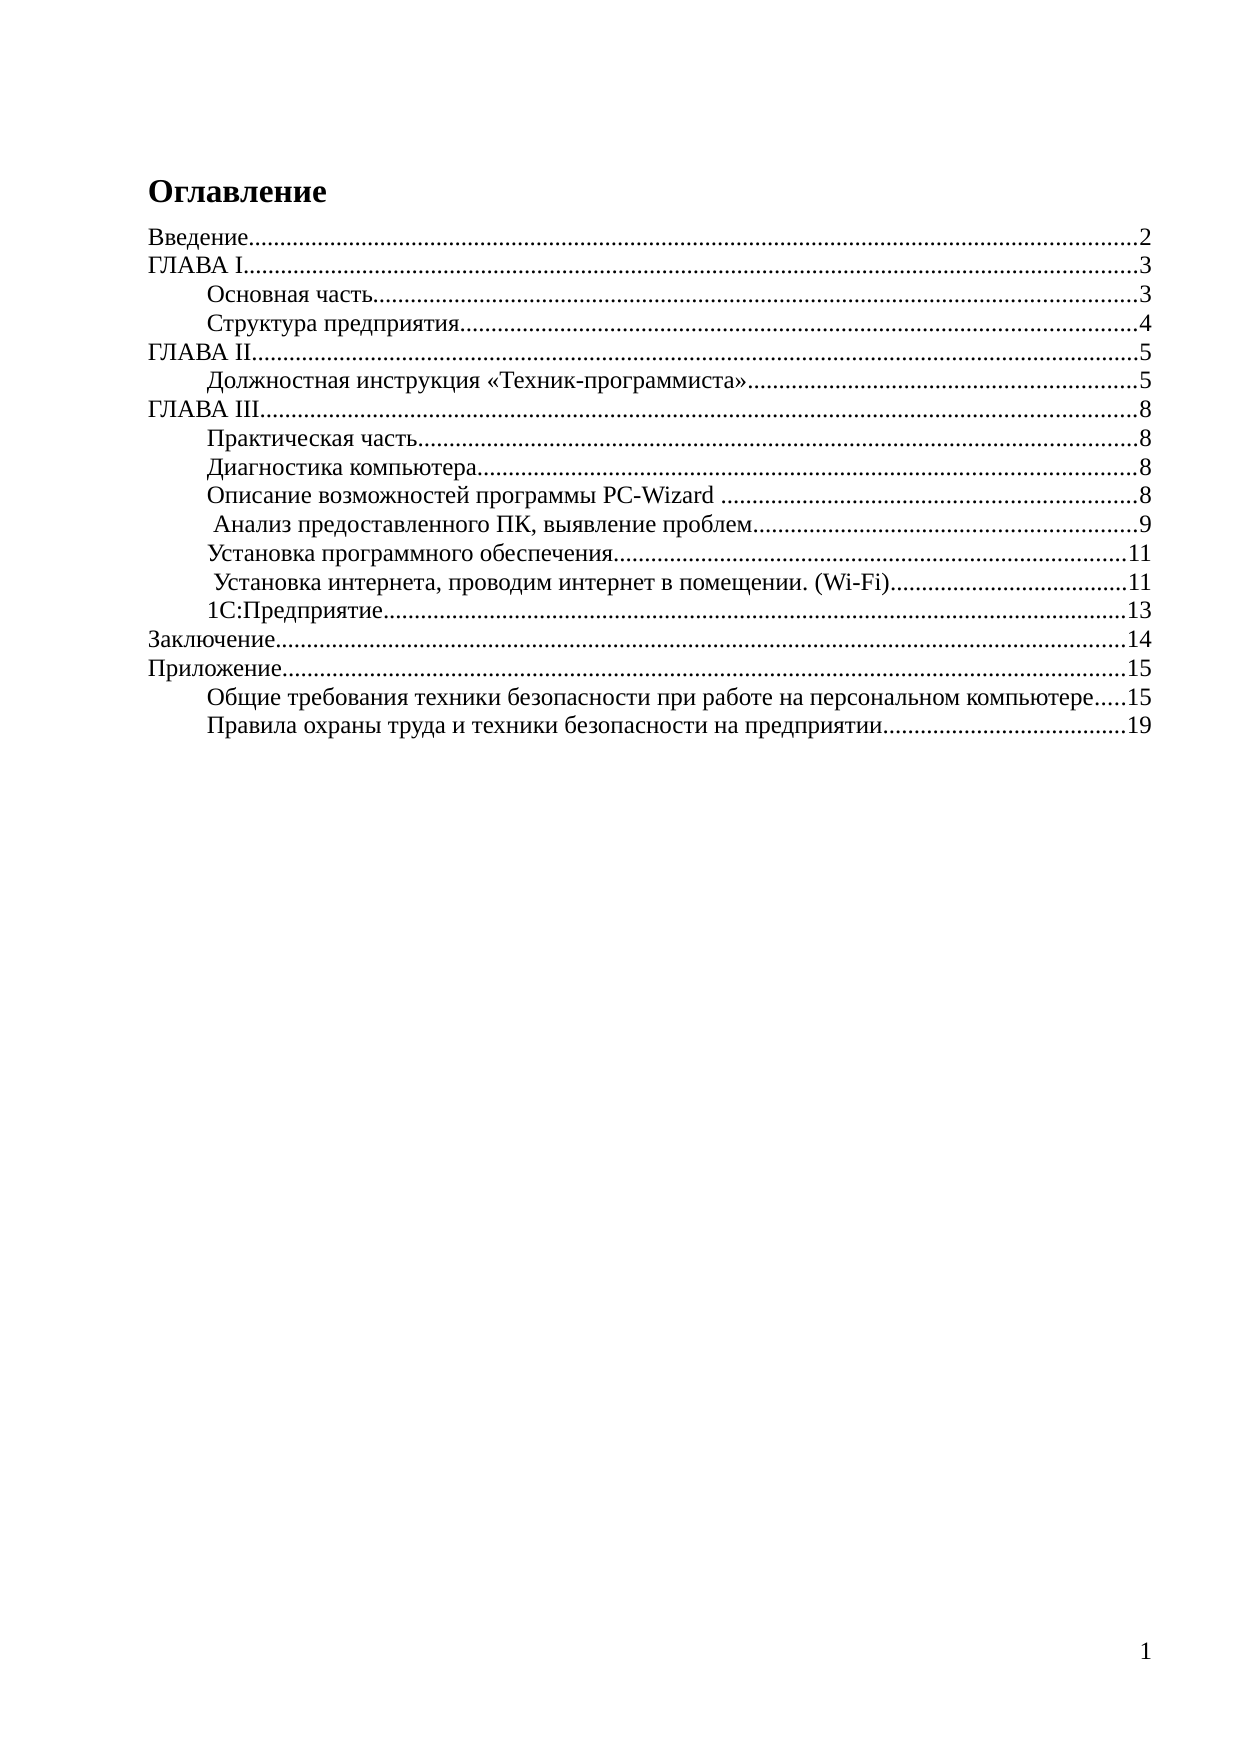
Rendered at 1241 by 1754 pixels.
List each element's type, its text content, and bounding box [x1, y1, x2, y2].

text ГЛАВА I. 3 [148, 251, 1152, 279]
subtitle Оглавление [148, 171, 1152, 209]
text Практическая часть 8 [207, 423, 1152, 452]
text ГЛАВА II. 5 [148, 337, 1152, 366]
text Диагностика компьютера. 8 [207, 452, 1152, 481]
text 1C:Предприятие. 13 [207, 596, 1152, 624]
text Основная часть 3 [207, 279, 1152, 308]
text ГЛАВА III. 8 [148, 394, 1152, 423]
text Установка программного обеспечения 11 [207, 538, 1152, 567]
text Правила охраны труда и техники безопасности на предприятии 19 [207, 711, 1152, 739]
text Заключение. 14 [148, 624, 1152, 653]
text Описание возможностей программы PC-Wizard 8 [207, 481, 1152, 509]
text Анализ предоставленного ПК, выявление проблем. 9 [207, 509, 1152, 538]
text Приложение 15 [148, 653, 1152, 682]
text Общие требования техники безопасности при работе на персональном компьютере 15 [207, 682, 1152, 711]
text Установка интернета, проводим интернет в помещении. (Wi-Fi) 11 [207, 567, 1152, 596]
text Введение 2 [148, 222, 1152, 251]
text Структура предприятия 4 [207, 308, 1152, 337]
text Должностная инструкция «Техник-программиста» 5 [207, 366, 1152, 394]
